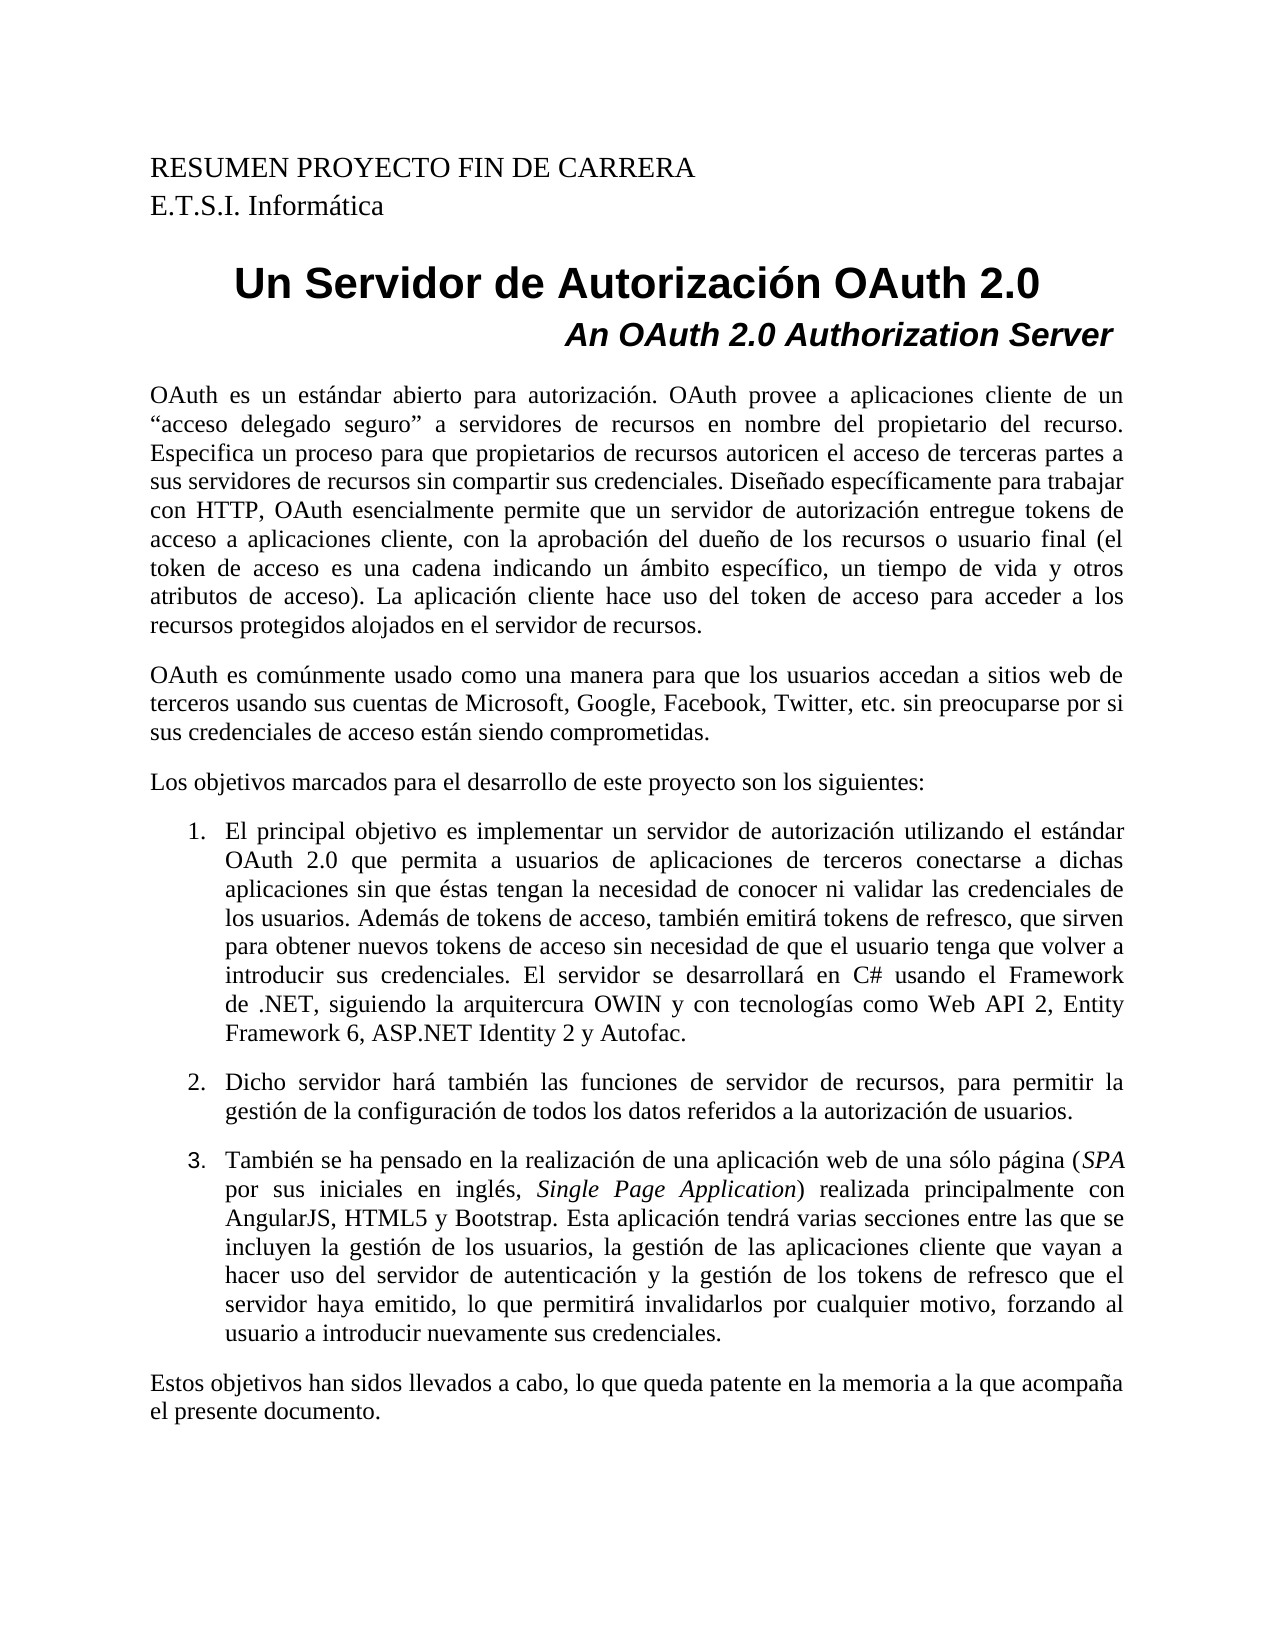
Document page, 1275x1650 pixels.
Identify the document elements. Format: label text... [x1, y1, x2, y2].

text Estos objetivos han sidos llevados a cabo, lo que queda patente en la memoria a la que acompaña el presente documento. [150, 1368, 1125, 1425]
title An OAuth 2.0 Authorization Server [150, 315, 1125, 353]
text RESUMEN PROYECTO FIN DE CARRERA [150, 150, 1125, 183]
list Dicho servidor hará también las funciones de servidor de recursos, para permitir la gestión de la configuración de todos los datos referidos a la autorización de usuarios. [187, 1067, 1125, 1125]
list El principal objetivo es implementar un servidor de autorización utilizando el estándar OAuth 2.0 que permita a usuarios de aplicaciones de terceros conectarse a dichas aplicaciones sin que éstas tengan la necesidad de conocer ni validar las credenciales de los usuarios. Además de tokens de acceso, también emitirá tokens de refresco, que sirven para obtener nuevos tokens de acceso sin necesidad de que el usuario tenga que volver a introducir sus credenciales. El servidor se desarrollará en C# usando el Framework de .NET, siguiendo la arquitercura OWIN y con tecnologías como Web API 2, Entity Framework 6, ASP.NET Identity 2 y Autofac. [187, 816, 1125, 1046]
title Un Servidor de Autorización OAuth 2.0 [150, 257, 1125, 308]
list También se ha pensado en la realización de una aplicación web de una sólo página (SPA por sus iniciales en inglés, Single Page Application) realizada principalmente con AngularJS, HTML5 y Bootstrap. Esta aplicación tendrá varias secciones entre las que se incluyen la gestión de los usuarios, la gestión de las aplicaciones cliente que vayan a hacer uso del servidor de autenticación y la gestión de los tokens de refresco que el servidor haya emitido, lo que permitirá invalidarlos por cualquier motivo, forzando al usuario a introducir nuevamente sus credenciales. [187, 1146, 1125, 1347]
text Los objetivos marcados para el desarrollo de este proyecto son los siguientes: [150, 767, 1125, 796]
text E.T.S.I. Informática [150, 188, 1125, 222]
text OAuth es comúnmente usado como una manera para que los usuarios accedan a sitios web de terceros usando sus cuentas de Microsoft, Google, Facebook, Twitter, etc. sin preocuparse por si sus credenciales de acceso están siendo comprometidas. [150, 660, 1125, 746]
text OAuth es un estándar abierto para autorización. OAuth provee a aplicaciones cliente de un “acceso delegado seguro” a servidores de recursos en nombre del propietario del recurso. Especifica un proceso para que propietarios de recursos autoricen el acceso de terceras partes a sus servidores de recursos sin compartir sus credenciales. Diseñado específicamente para trabajar con HTTP, OAuth esencialmente permite que un servidor de autorización entregue tokens de acceso a aplicaciones cliente, con la aprobación del dueño de los recursos o usuario final (el token de acceso es una cadena indicando un ámbito específico, un tiempo de vida y otros atributos de acceso). La aplicación cliente hace uso del token de acceso para acceder a los recursos protegidos alojados en el servidor de recursos. [150, 380, 1125, 639]
